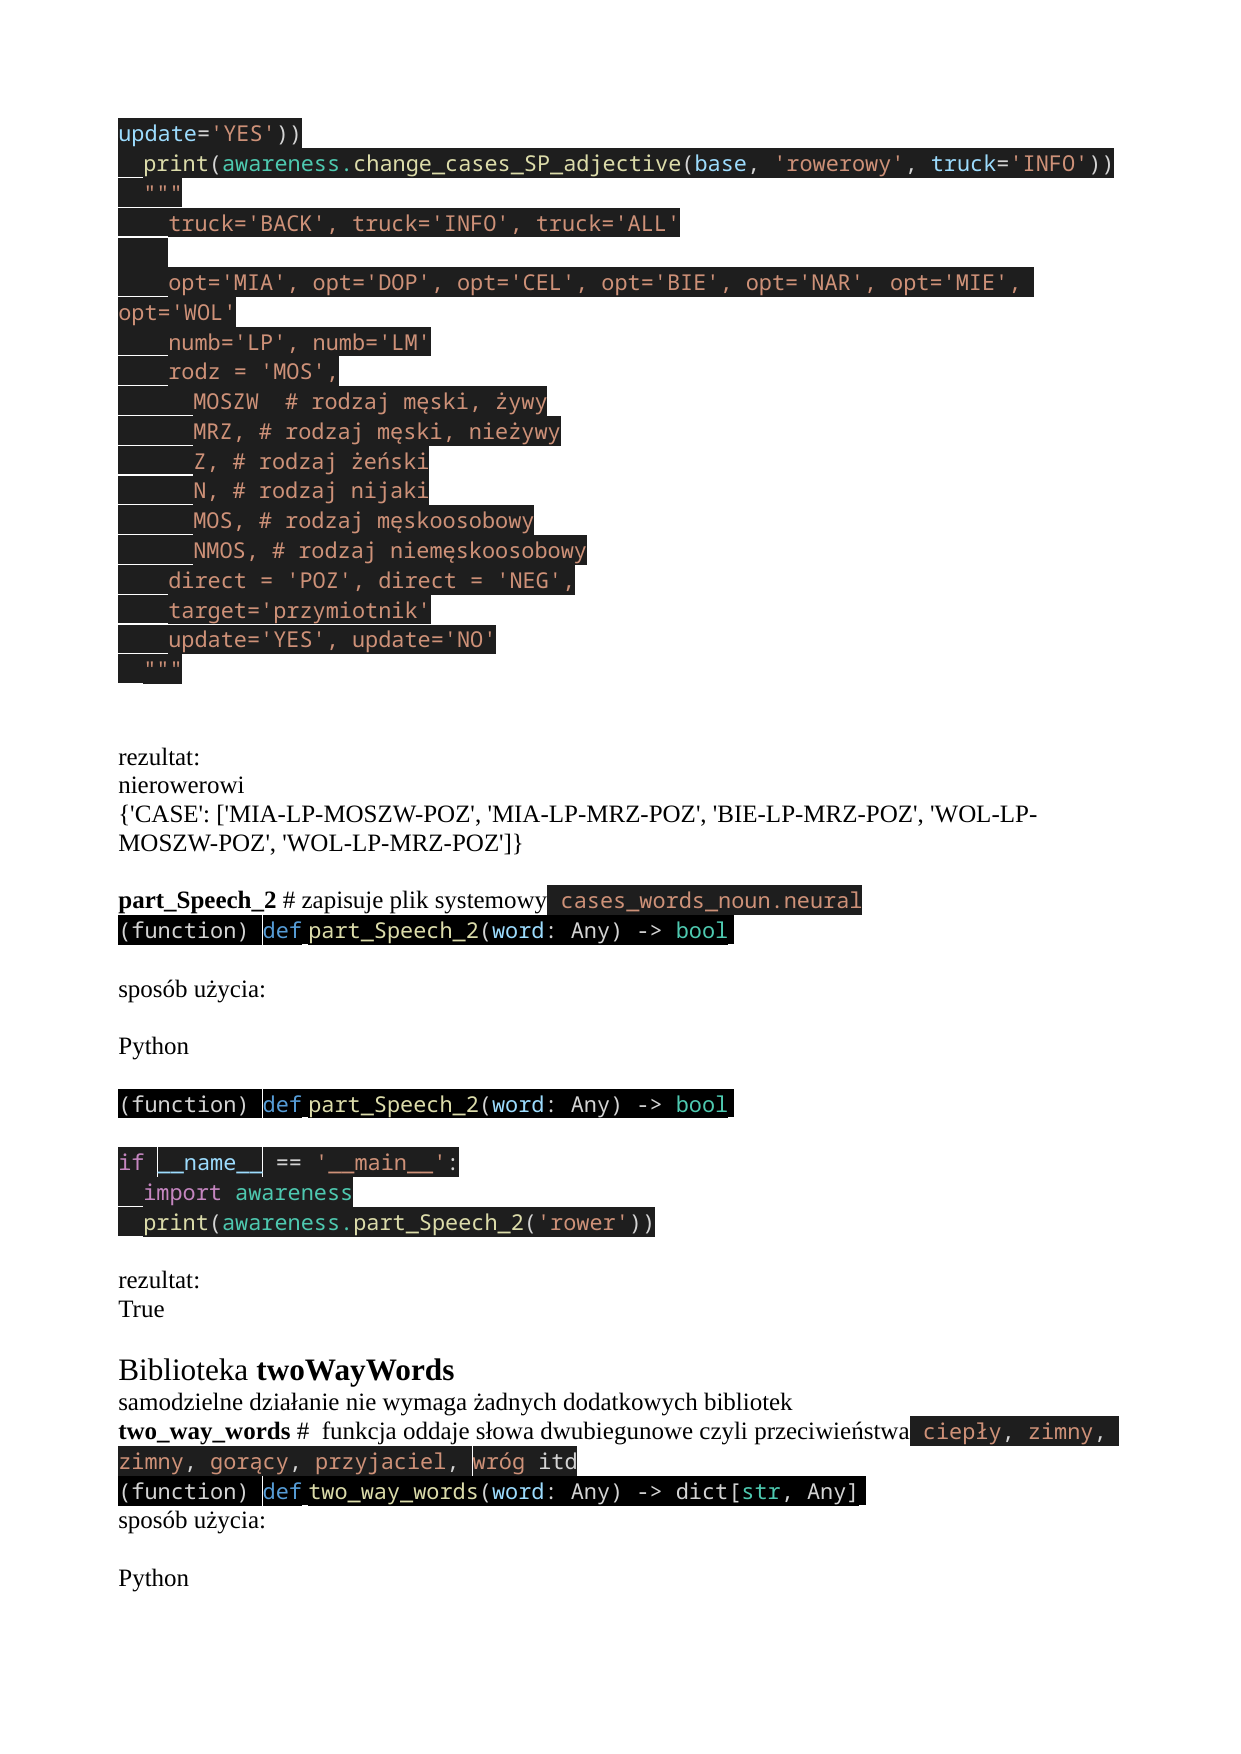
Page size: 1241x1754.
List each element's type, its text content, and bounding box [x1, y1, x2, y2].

text (function) def part_Speech_2(word: Any) -> bool [118, 915, 1122, 945]
text {'CASE': ['MIA-LP-MOSZW-POZ', 'MIA-LP-MRZ-POZ', 'BIE-LP-MRZ-POZ', 'WOL-LP-MOSZW-POZ', 'WOL-LP-MRZ-POZ']} [118, 799, 1122, 857]
text sposób użycia: [118, 1506, 1122, 1534]
text Biblioteka twoWayWords [118, 1352, 1122, 1387]
text Python [118, 1031, 1122, 1060]
text print(awareness.change_cases_SP_adjective(base, 'rowerowy', truck='INFO')) [118, 148, 1122, 178]
text update='YES', update='NO' [118, 624, 1122, 654]
text (function) def two_way_words(word: Any) -> dict[str, Any] [118, 1476, 1122, 1506]
text NMOS, # rodzaj niemęskoosobowy [118, 535, 1122, 565]
text True [118, 1294, 1122, 1323]
text part_Speech_2 # zapisuje plik systemowy cases_words_noun.neural [118, 885, 1122, 915]
text MRZ, # rodzaj męski, nieżywy [118, 416, 1122, 446]
text """ [118, 178, 1122, 207]
text direct = 'POZ', direct = 'NEG', [118, 565, 1122, 595]
text (function) def part_Speech_2(word: Any) -> bool [118, 1089, 1122, 1118]
text if __name__ == '__main__': [118, 1147, 1122, 1177]
text """ [118, 654, 1122, 684]
text numb='LP', numb='LM' [118, 327, 1122, 356]
text MOSZW # rodzaj męski, żywy [118, 386, 1122, 416]
text Python [118, 1563, 1122, 1592]
text nierowerowi [118, 770, 1122, 799]
text truck='BACK', truck='INFO', truck='ALL' [118, 207, 1122, 237]
text Z, # rodzaj żeński [118, 446, 1122, 476]
text MOS, # rodzaj męskoosobowy [118, 505, 1122, 535]
text rodz = 'MOS', [118, 356, 1122, 386]
text rezultat: [118, 1265, 1122, 1294]
text N, # rodzaj nijaki [118, 476, 1122, 505]
text target='przymiotnik' [118, 595, 1122, 624]
text print(awareness.part_Speech_2('rower')) [118, 1207, 1122, 1237]
text update='YES')) [118, 118, 1122, 148]
text samodzielne działanie nie wymaga żadnych dodatkowych bibliotek [118, 1387, 1122, 1416]
text import awareness [118, 1177, 1122, 1207]
text rezultat: [118, 742, 1122, 770]
text opt='MIA', opt='DOP', opt='CEL', opt='BIE', opt='NAR', opt='MIE', opt='WOL' [118, 267, 1122, 327]
text sposób użycia: [118, 974, 1122, 1002]
text two_way_words # funkcja oddaje słowa dwubiegunowe czyli przeciwieństwa ciepły, zimny, zimny, gorący, przyjaciel, wróg itd [118, 1416, 1122, 1476]
